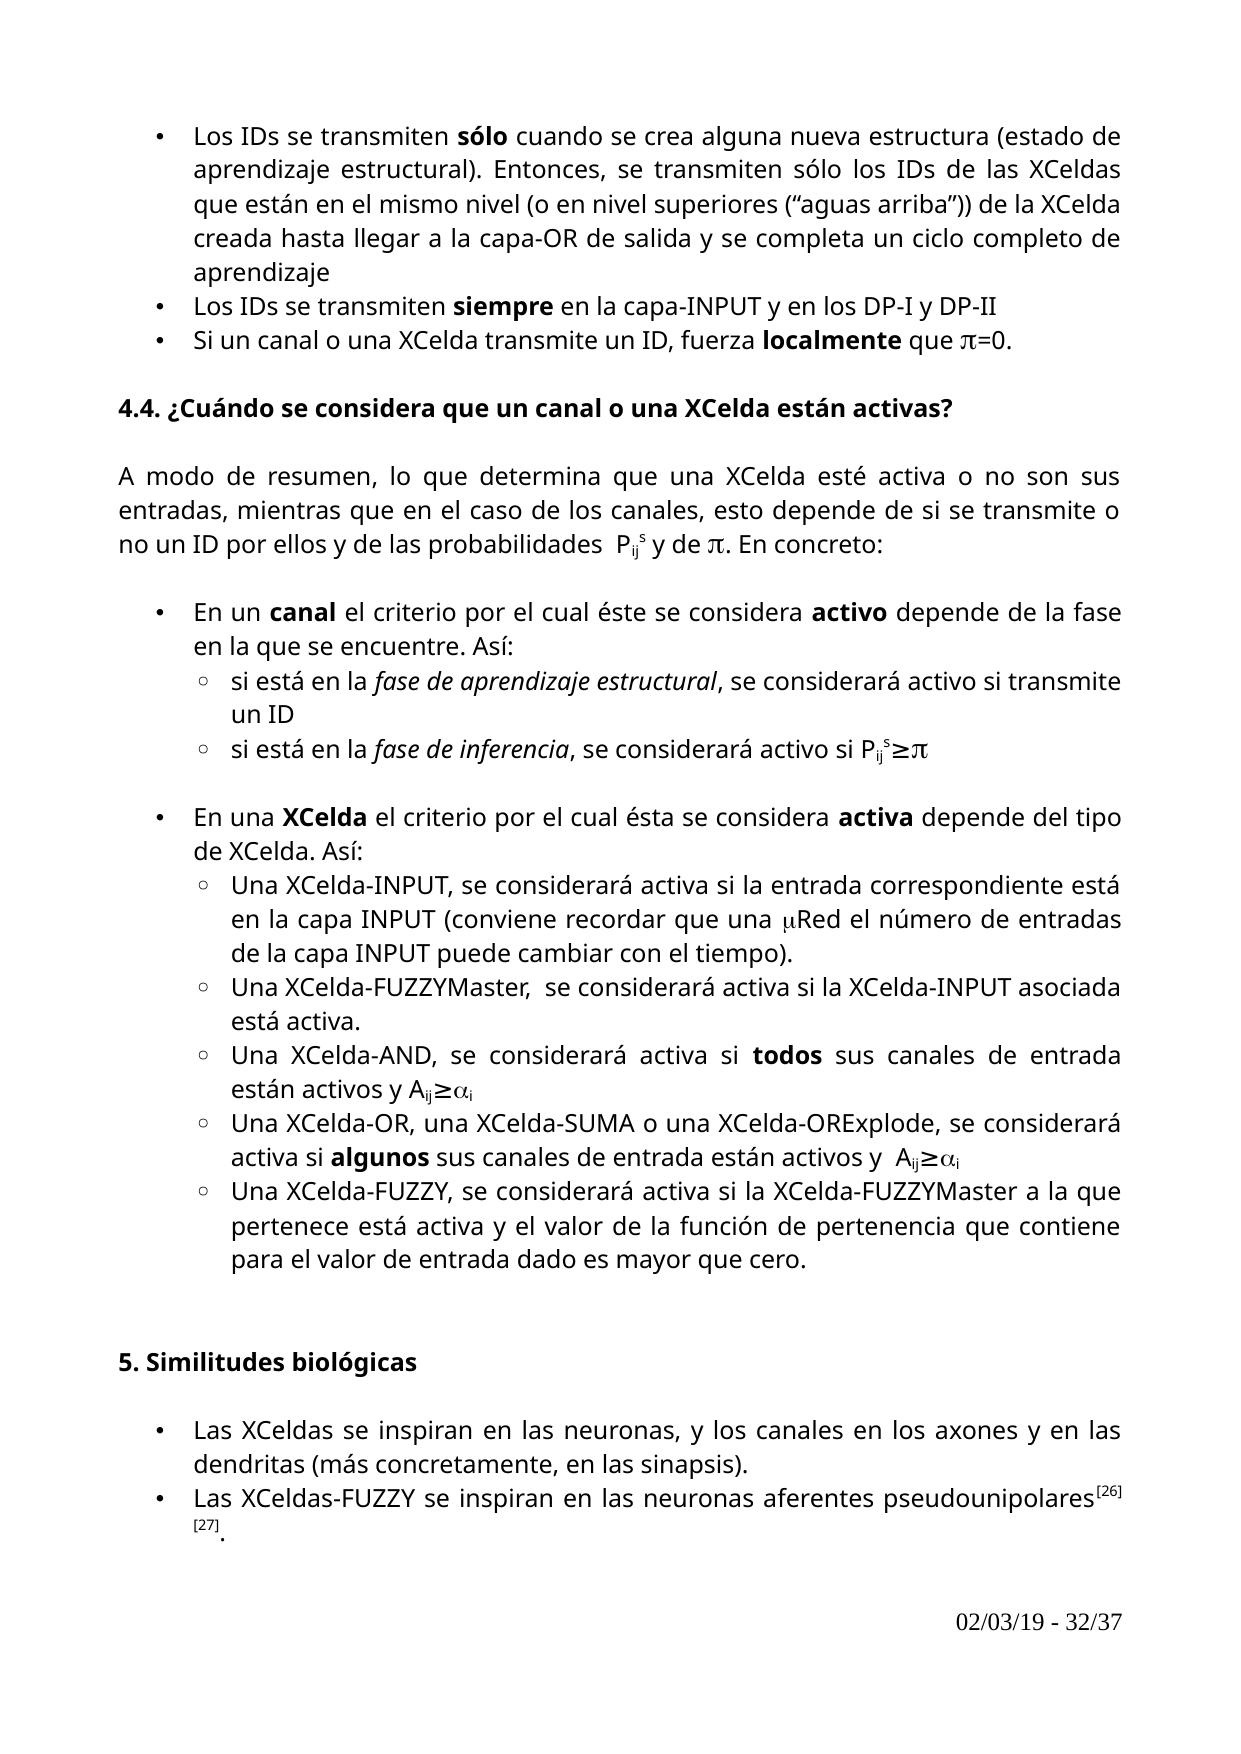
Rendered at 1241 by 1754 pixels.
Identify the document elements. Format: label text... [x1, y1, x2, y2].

list En un canal el criterio por el cual éste se considera activo depende de la fase en la que se encuentre. Así: [156, 595, 1122, 663]
list Una XCelda-FUZZY, se considerará activa si la XCelda-FUZZYMaster a la que pertenece está activa y el valor de la función de pertenencia que contiene para el valor de entrada dado es mayor que cero. [193, 1174, 1122, 1276]
list Las XCeldas-FUZZY se inspiran en las neuronas aferentes pseudounipolares[26][27]. [156, 1481, 1122, 1549]
list Las XCeldas se inspiran en las neuronas, y los canales en los axones y en las dendritas (más concretamente, en las sinapsis). [156, 1412, 1122, 1481]
list Los IDs se transmiten sólo cuando se crea alguna nueva estructura (estado de aprendizaje estructural). Entonces, se transmiten sólo los IDs de las XCeldas que están en el mismo nivel (o en nivel superiores (“aguas arriba”)) de la XCelda creada hasta llegar a la capa-OR de salida y se completa un ciclo completo de aprendizaje [156, 118, 1122, 288]
list si está en la fase de inferencia, se considerará activo si Pijs≥ [193, 731, 1122, 765]
list Una XCelda-INPUT, se considerará activa si la entrada correspondiente está en la capa INPUT (conviene recordar que una mRed el número de entradas de la capa INPUT puede cambiar con el tiempo). [193, 867, 1122, 970]
list En una XCelda el criterio por el cual ésta se considera activa depende del tipo de XCelda. Así: [156, 799, 1122, 867]
text 5. Similitudes biológicas [118, 1344, 1122, 1378]
list si está en la fase de aprendizaje estructural, se considerará activo si transmite un ID [193, 663, 1122, 731]
list Una XCelda-OR, una XCelda-SUMA o una XCelda-ORExplode, se considerará activa si algunos sus canales de entrada están activos y Aij≥i [193, 1106, 1122, 1174]
text A modo de resumen, lo que determina que una XCelda esté activa o no son sus entradas, mientras que en el caso de los canales, esto depende de si se transmite o no un ID por ellos y de las probabilidades Pijs y de . En concreto: [118, 459, 1122, 561]
list Si un canal o una XCelda transmite un ID, fuerza localmente que =0. [156, 322, 1122, 357]
list Los IDs se transmiten siempre en la capa-INPUT y en los DP-I y DP-II [156, 288, 1122, 322]
text 4.4. ¿Cuándo se considera que un canal o una XCelda están activas? [118, 391, 1122, 425]
list Una XCelda-FUZZYMaster, se considerará activa si la XCelda-INPUT asociada está activa. [193, 970, 1122, 1038]
list Una XCelda-AND, se considerará activa si todos sus canales de entrada están activos y Aij≥i [193, 1038, 1122, 1106]
